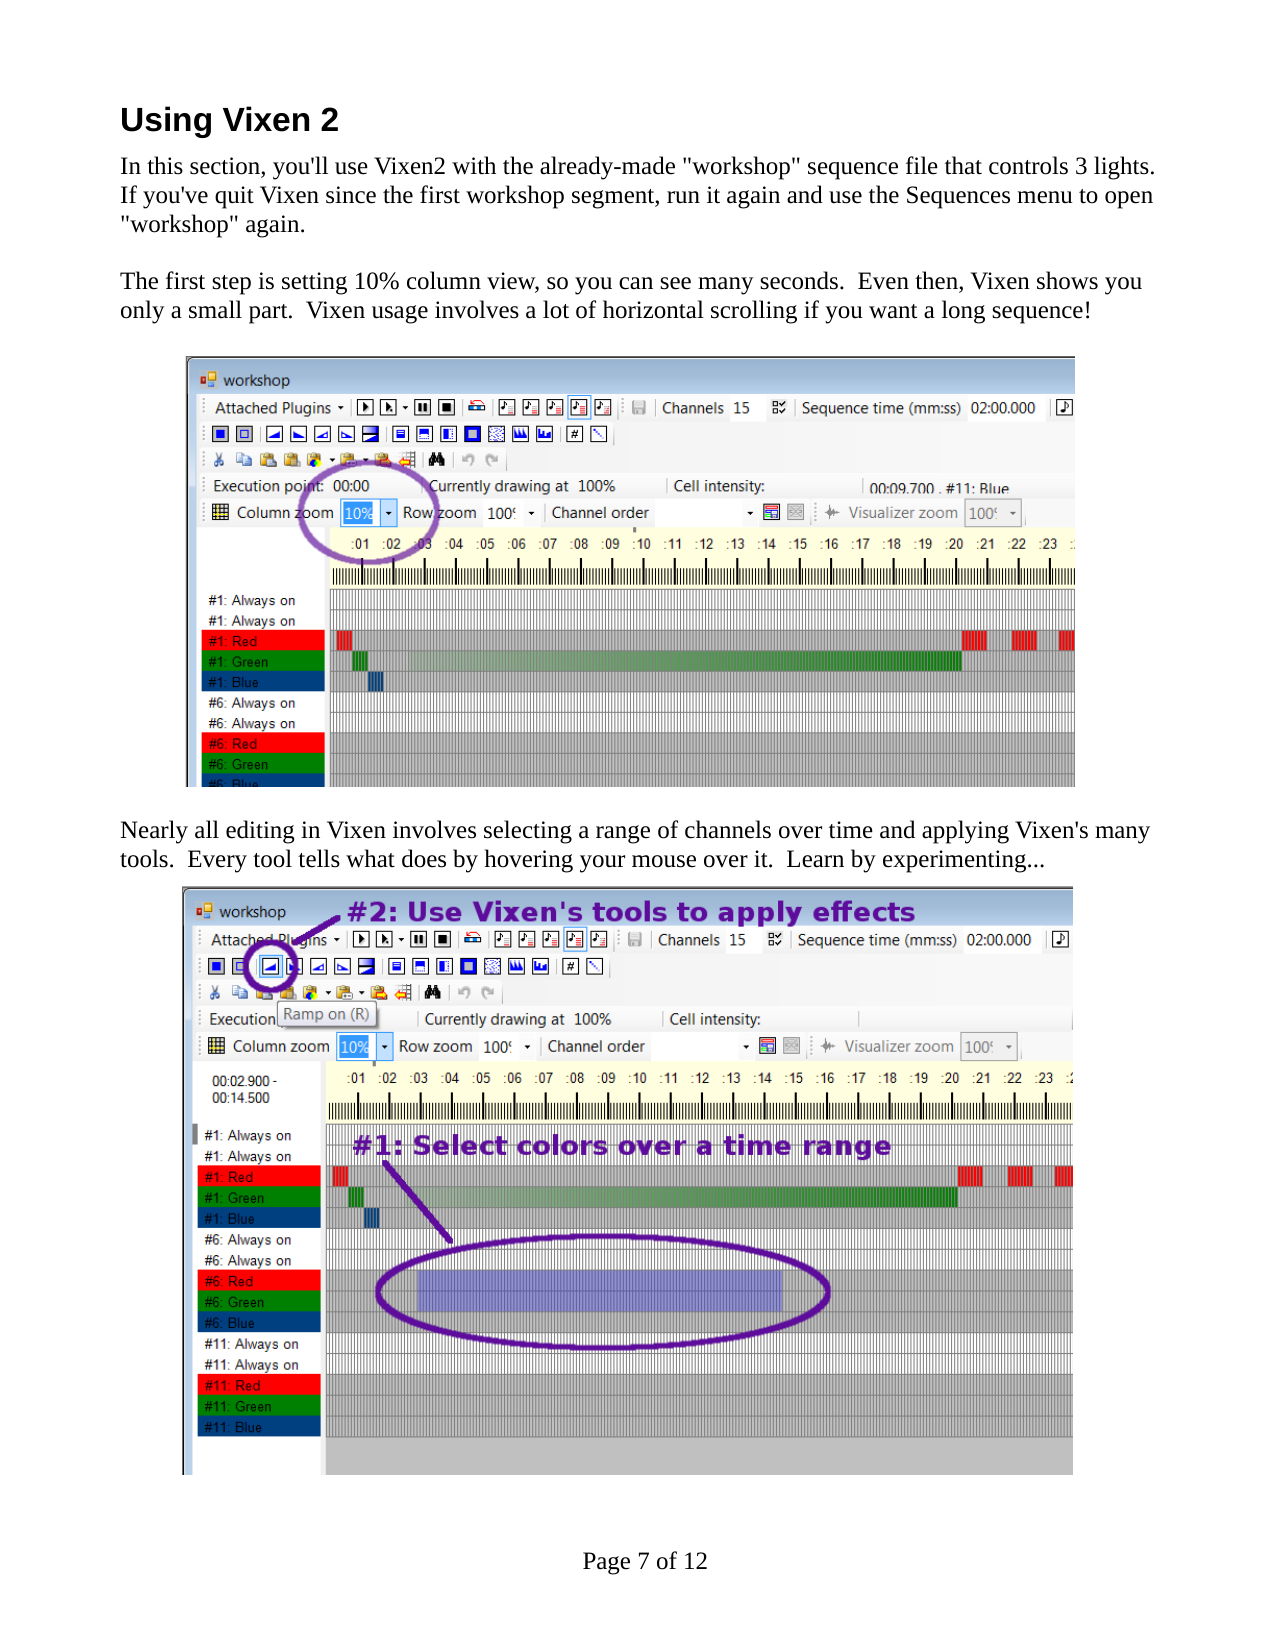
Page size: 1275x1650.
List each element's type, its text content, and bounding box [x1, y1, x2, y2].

subtitle Using Vixen 2 [120, 100, 1170, 139]
picture [185, 356, 1075, 787]
text The first step is setting 10% column view, so you can see many seconds. Even then, Vixen shows you only a small part. Vixen usage involves a lot of horizontal scrolling if you want a long sequence! [120, 266, 1170, 324]
text In this section, you'll use Vixen2 with the already-made "workshop" sequence file that controls 3 lights. If you've quit Vixen since the first workshop segment, run it again and use the Sequences menu to open "workshop" again. [120, 151, 1170, 237]
picture [182, 886, 1073, 1475]
text Nearly all editing in Vixen involves selecting a range of channels over time and applying Vixen's many tools. Every tool tells what does by hovering your mouse over it. Learn by experimenting... [120, 815, 1170, 873]
